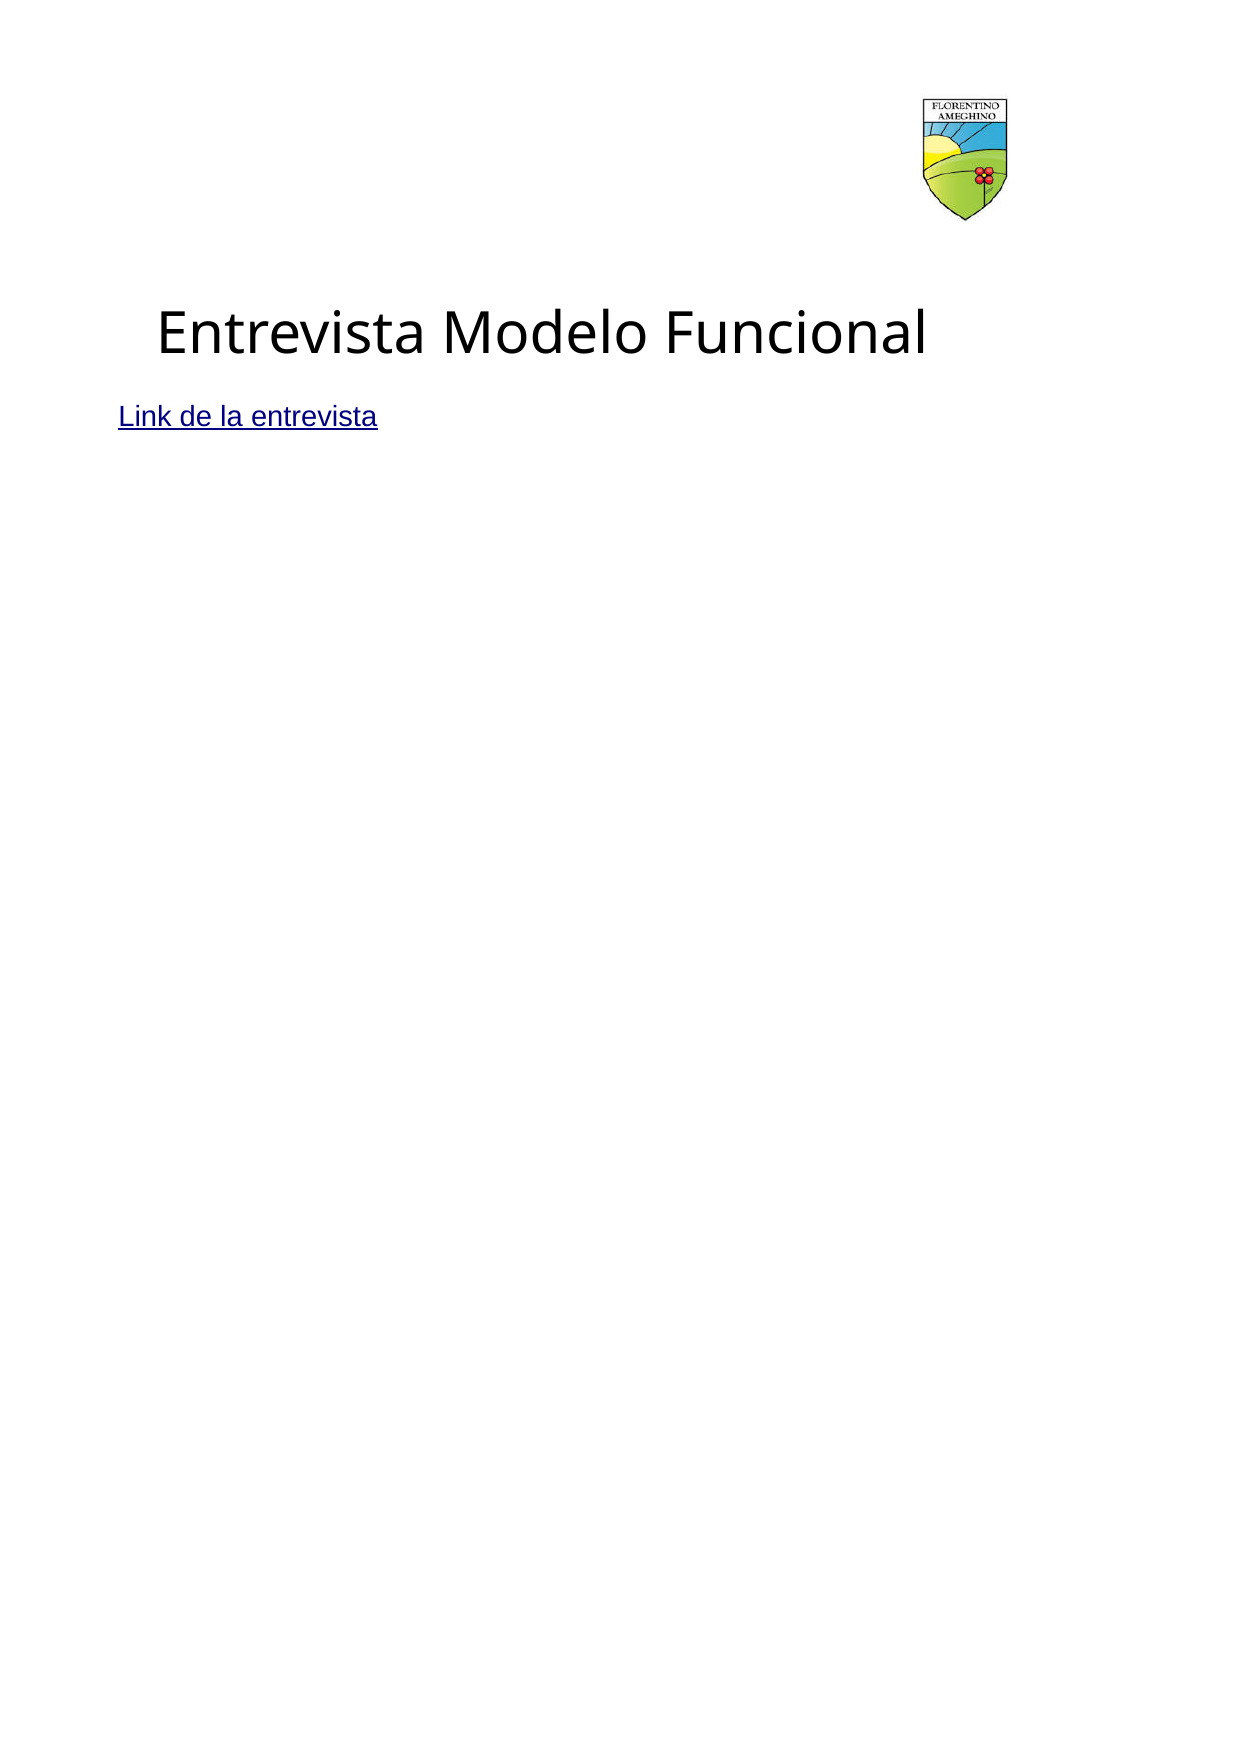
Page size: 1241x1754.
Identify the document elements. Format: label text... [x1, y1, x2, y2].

picture [898, 94, 1034, 222]
text Entrevista Modelo Funcional [118, 291, 1122, 370]
text Link de la entrevista [118, 399, 1122, 432]
